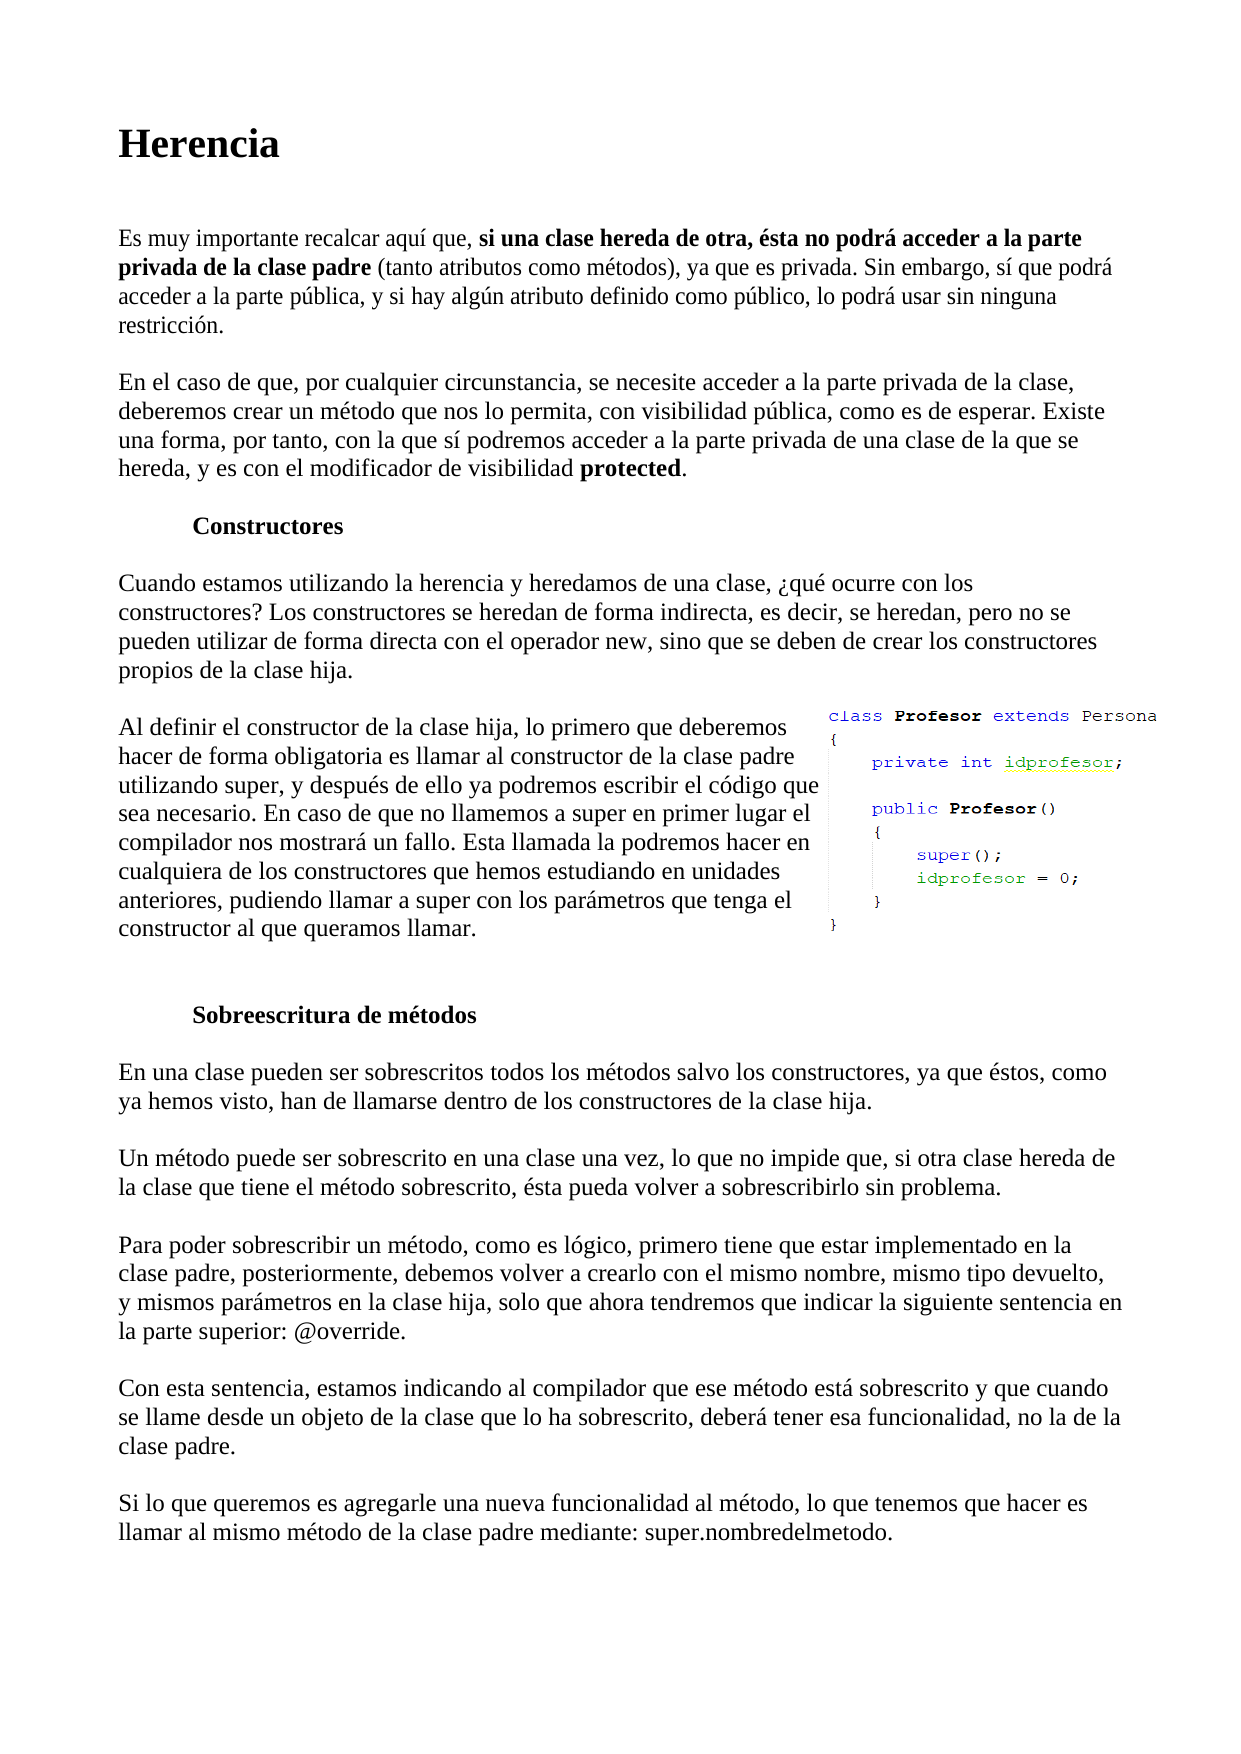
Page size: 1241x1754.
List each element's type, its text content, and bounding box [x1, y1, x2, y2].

text Es muy importante recalcar aquí que, si una clase hereda de otra, ésta no podrá acceder a la parte privada de la clase padre (tanto atributos como métodos), ya que es privada. Sin embargo, sí que podrá acceder a la parte pública, y si hay algún atributo definido como público, lo podrá usar sin ninguna restricción. [118, 223, 1123, 338]
text Para poder sobrescribir un método, como es lógico, primero tiene que estar implementado en la clase padre, posteriormente, debemos volver a crearlo con el mismo nombre, mismo tipo devuelto, y mismos parámetros en la clase hija, solo que ahora tendremos que indicar la siguiente sentencia en la parte superior: @override. [118, 1230, 1123, 1345]
text Al definir el constructor de la clase hija, lo primero que deberemos hacer de forma obligatoria es llamar al constructor de la clase padre utilizando super, y después de ello ya podremos escribir el código que sea necesario. En caso de que no llamemos a super en primer lugar el compilador nos mostrará un fallo. Esta llamada la podremos hacer en cualquiera de los constructores que hemos estudiando en unidades anteriores, pudiendo llamar a super con los parámetros que tenga el constructor al que queramos llamar. [118, 712, 1123, 942]
picture [828, 711, 1157, 931]
text En una clase pueden ser sobrescritos todos los métodos salvo los constructores, ya que éstos, como ya hemos visto, han de llamarse dentro de los constructores de la clase hija. [118, 1057, 1123, 1115]
text Sobreescritura de métodos [118, 1000, 1123, 1028]
text Cuando estamos utilizando la herencia y heredamos de una clase, ¿qué ocurre con los constructores? Los constructores se heredan de forma indirecta, es decir, se heredan, pero no se pueden utilizar de forma directa con el operador new, sino que se deben de crear los constructores propios de la clase hija. [118, 568, 1123, 683]
text En el caso de que, por cualquier circunstancia, se necesite acceder a la parte privada de la clase, deberemos crear un método que nos lo permita, con visibilidad pública, como es de esperar. Existe una forma, por tanto, con la que sí podremos acceder a la parte privada de una clase de la que se hereda, y es con el modificador de visibilidad protected. [118, 367, 1123, 482]
text Con esta sentencia, estamos indicando al compilador que ese método está sobrescrito y que cuando se llame desde un objeto de la clase que lo ha sobrescrito, deberá tener esa funcionalidad, no la de la clase padre. [118, 1373, 1123, 1460]
text Herencia [118, 118, 1123, 166]
text Si lo que queremos es agregarle una nueva funcionalidad al método, lo que tenemos que hacer es llamar al mismo método de la clase padre mediante: super.nombredelmetodo. [118, 1488, 1123, 1546]
text Un método puede ser sobrescrito en una clase una vez, lo que no impide que, si otra clase hereda de la clase que tiene el método sobrescrito, ésta pueda volver a sobrescribirlo sin problema. [118, 1143, 1123, 1201]
text Constructores [118, 511, 1123, 540]
